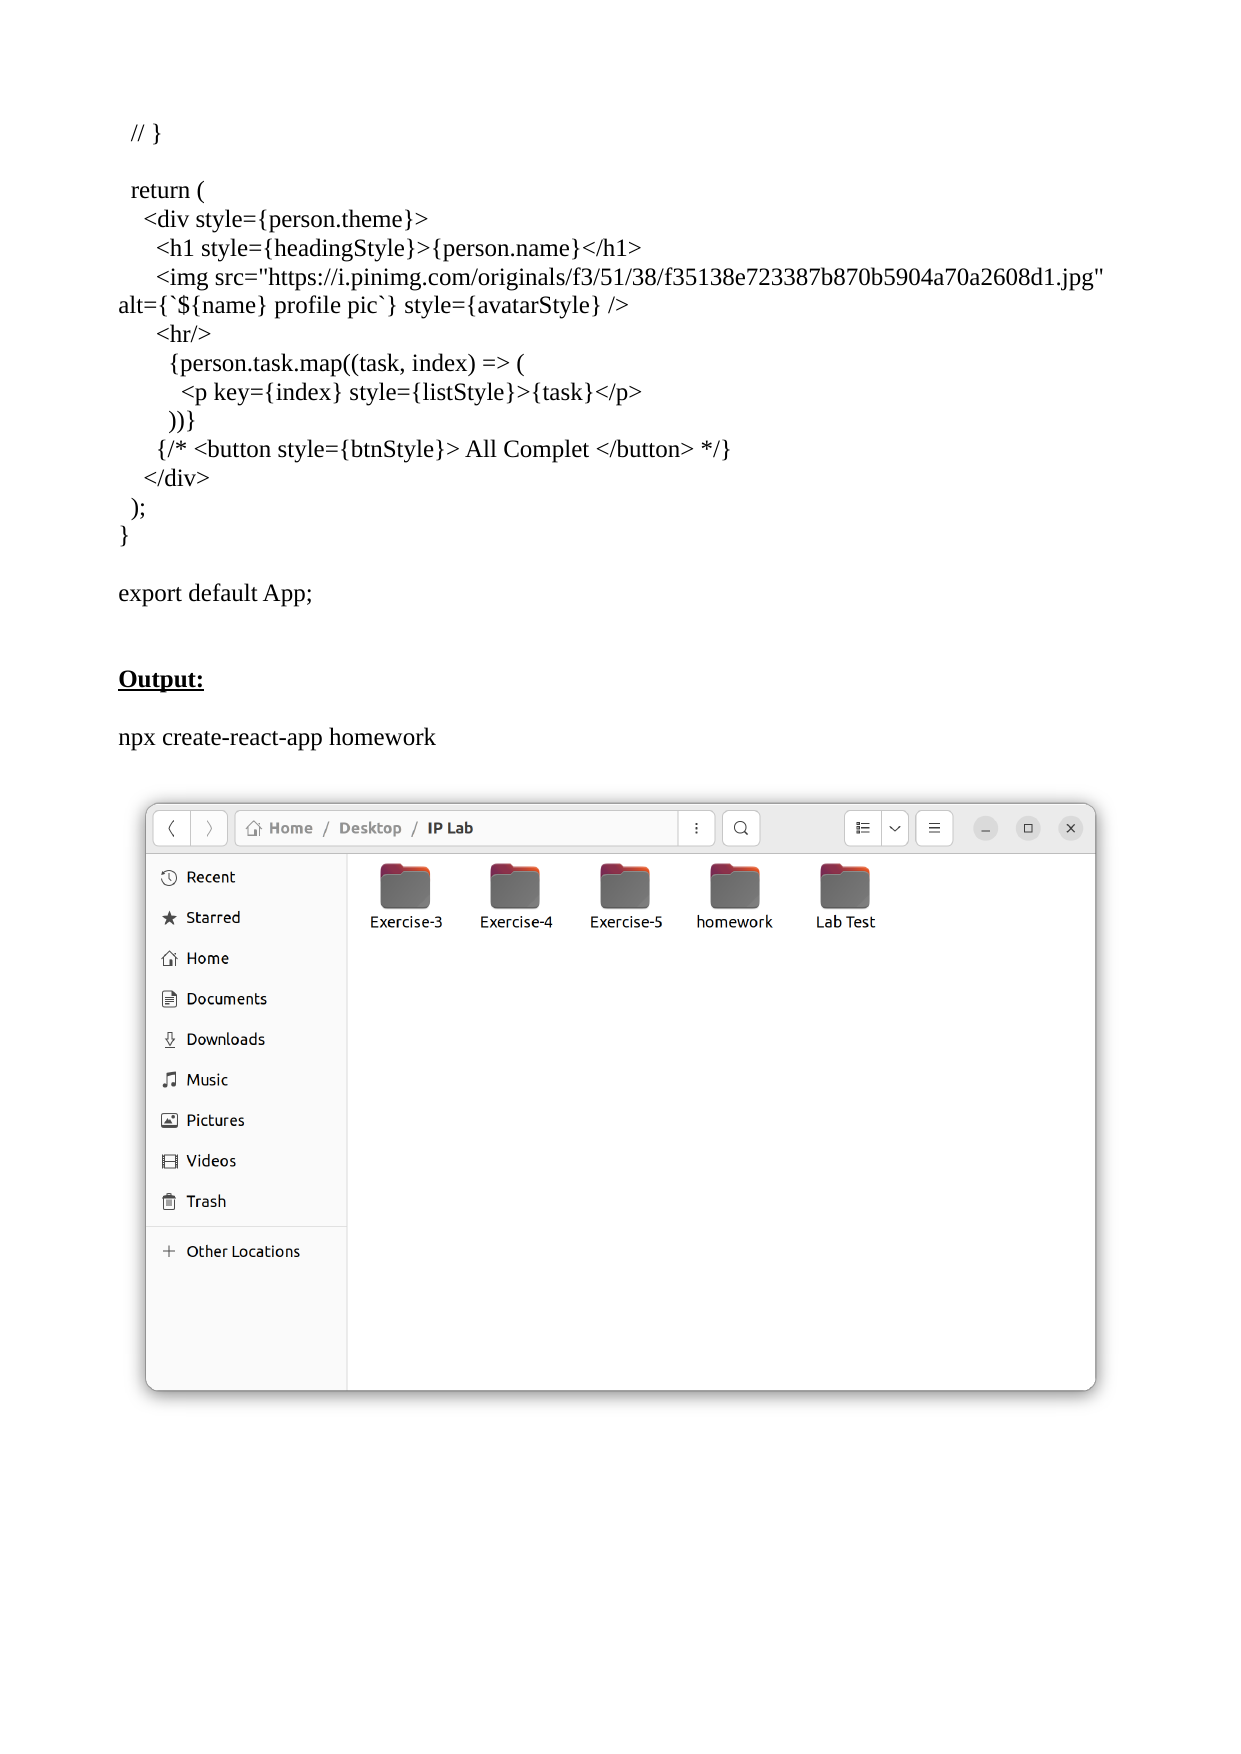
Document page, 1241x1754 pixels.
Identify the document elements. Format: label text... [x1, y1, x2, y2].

text {person.task.map((task, index) => ( [118, 348, 1122, 377]
text Output: [118, 664, 1122, 693]
picture [118, 779, 1123, 1421]
text <div style={person.theme}> [118, 204, 1122, 233]
text npx create-react-app homework [118, 722, 1122, 751]
text return ( [118, 176, 1122, 204]
text ))} [118, 406, 1122, 434]
text {/* <button style={btnStyle}> All Complet </button> */} [118, 434, 1122, 463]
text <hr/> [118, 319, 1122, 348]
text ); [118, 492, 1122, 521]
text // } [118, 118, 1122, 147]
text <h1 style={headingStyle}>{person.name}</h1> [118, 233, 1122, 262]
text export default App; [118, 578, 1122, 607]
text <img src="https://i.pinimg.com/originals/f3/51/38/f35138e723387b870b5904a70a2608d1.jpg" alt={`${name} profile pic`} style={avatarStyle} /> [118, 262, 1122, 319]
text </div> [118, 463, 1122, 492]
text <p key={index} style={listStyle}>{task}</p> [118, 377, 1122, 406]
text } [118, 521, 1122, 549]
